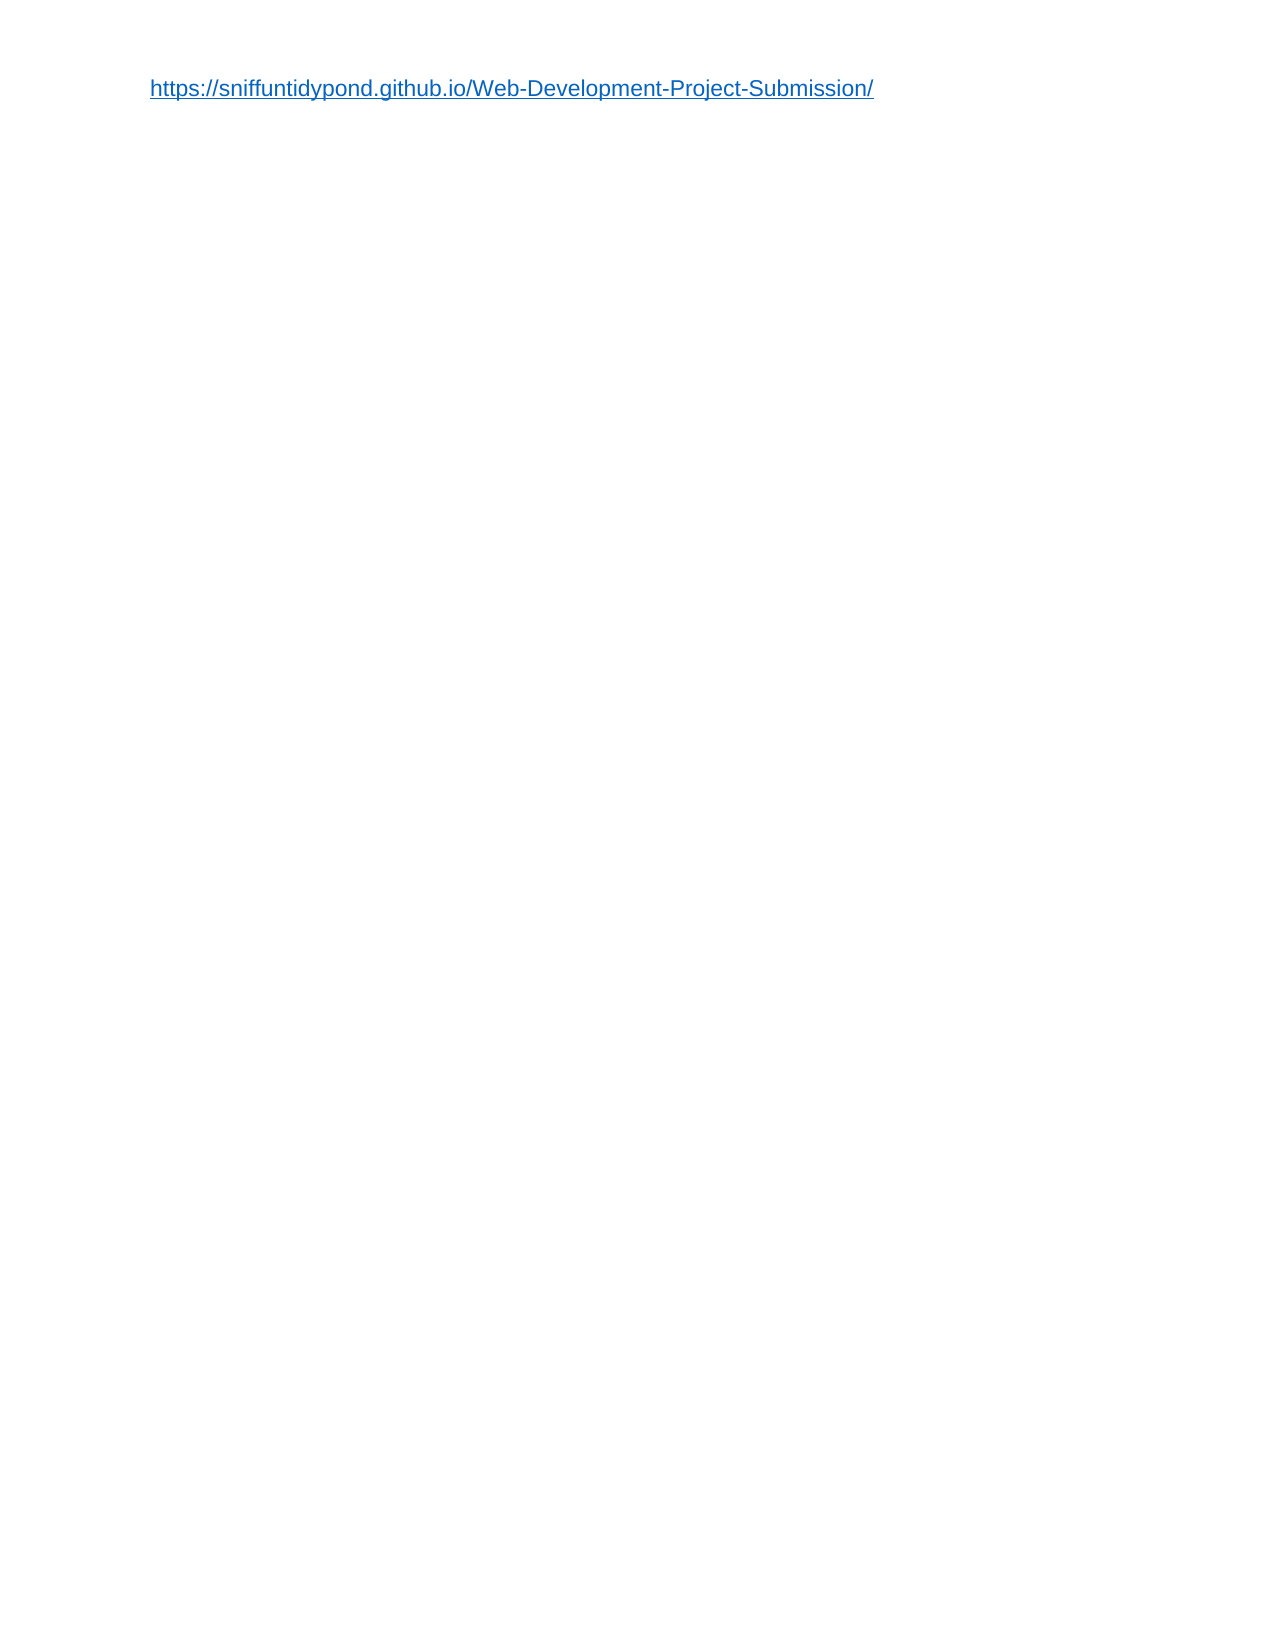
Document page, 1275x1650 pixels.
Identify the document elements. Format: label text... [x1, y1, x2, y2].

text https://sniffuntidypond.github.io/Web-Development-Project-Submission/ [150, 75, 1125, 101]
